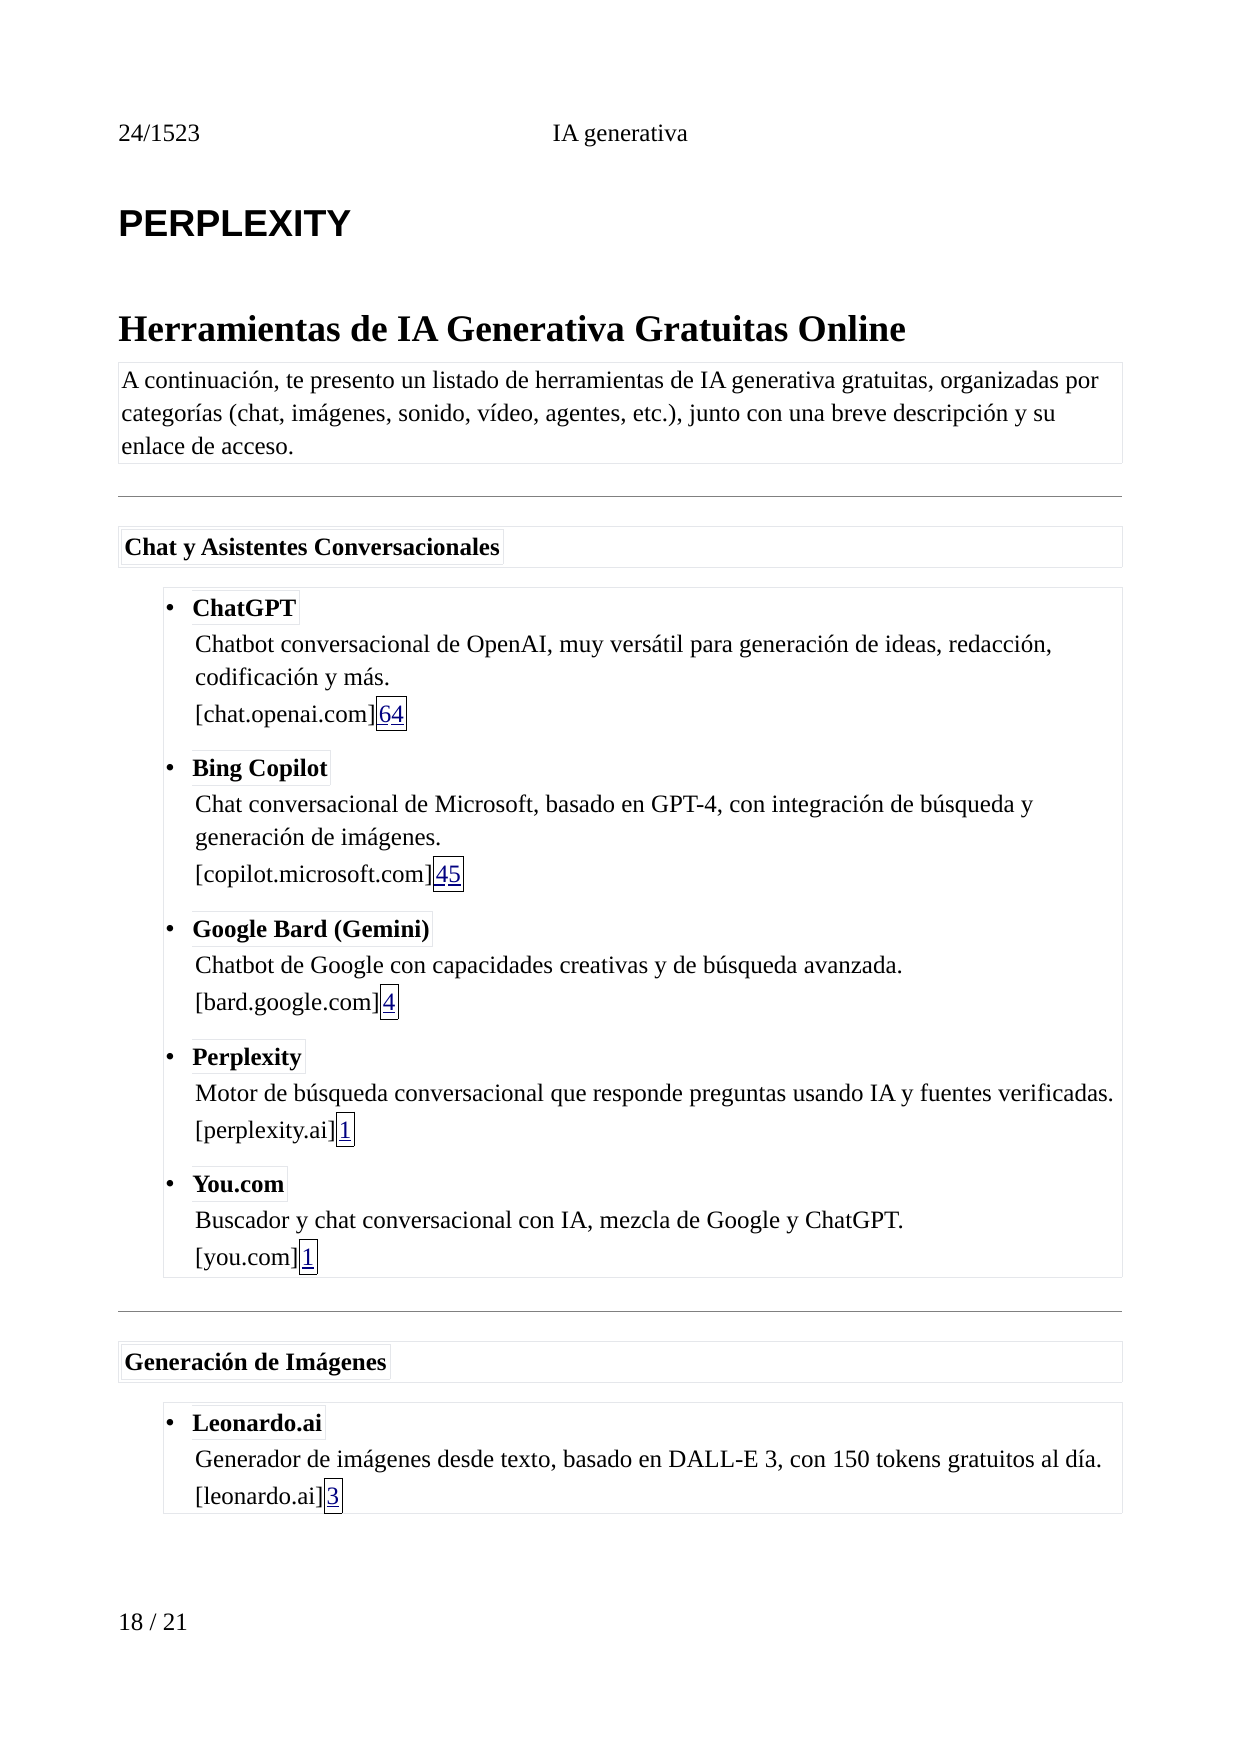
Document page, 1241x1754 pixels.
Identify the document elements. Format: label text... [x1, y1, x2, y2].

list Perplexity Motor de búsqueda conversacional que responde preguntas usando IA y fuentes verificadas. [perplexity.ai]1 [164, 1036, 1122, 1146]
list ChatGPT Chatbot conversacional de OpenAI, muy versátil para generación de ideas, redacción, codificación y más. [chat.openai.com]64 [164, 588, 1122, 731]
text Chat y Asistentes Conversacionales [119, 527, 1122, 567]
text Generación de Imágenes [119, 1342, 1122, 1382]
list Google Bard (Gemini) Chatbot de Google con capacidades creativas y de búsqueda avanzada. [bard.google.com]4 [164, 908, 1122, 1019]
list You.com Buscador y chat conversacional con IA, mezcla de Google y ChatGPT. [you.com]1 [164, 1163, 1122, 1277]
text A continuación, te presento un listado de herramientas de IA generativa gratuitas, organizadas por categorías (chat, imágenes, sonido, vídeo, agentes, etc.), junto con una breve descripción y su enlace de acceso. [119, 363, 1122, 463]
list Bing Copilot Chat conversacional de Microsoft, basado en GPT-4, con integración de búsqueda y generación de imágenes. [copilot.microsoft.com]45 [164, 747, 1122, 891]
list Leonardo.ai Generador de imágenes desde texto, basado en DALL-E 3, con 150 tokens gratuitos al día. [leonardo.ai]3 [164, 1403, 1122, 1513]
subtitle PERPLEXITY [118, 201, 1122, 244]
subtitle Herramientas de IA Generativa Gratuitas Online [118, 307, 1122, 350]
